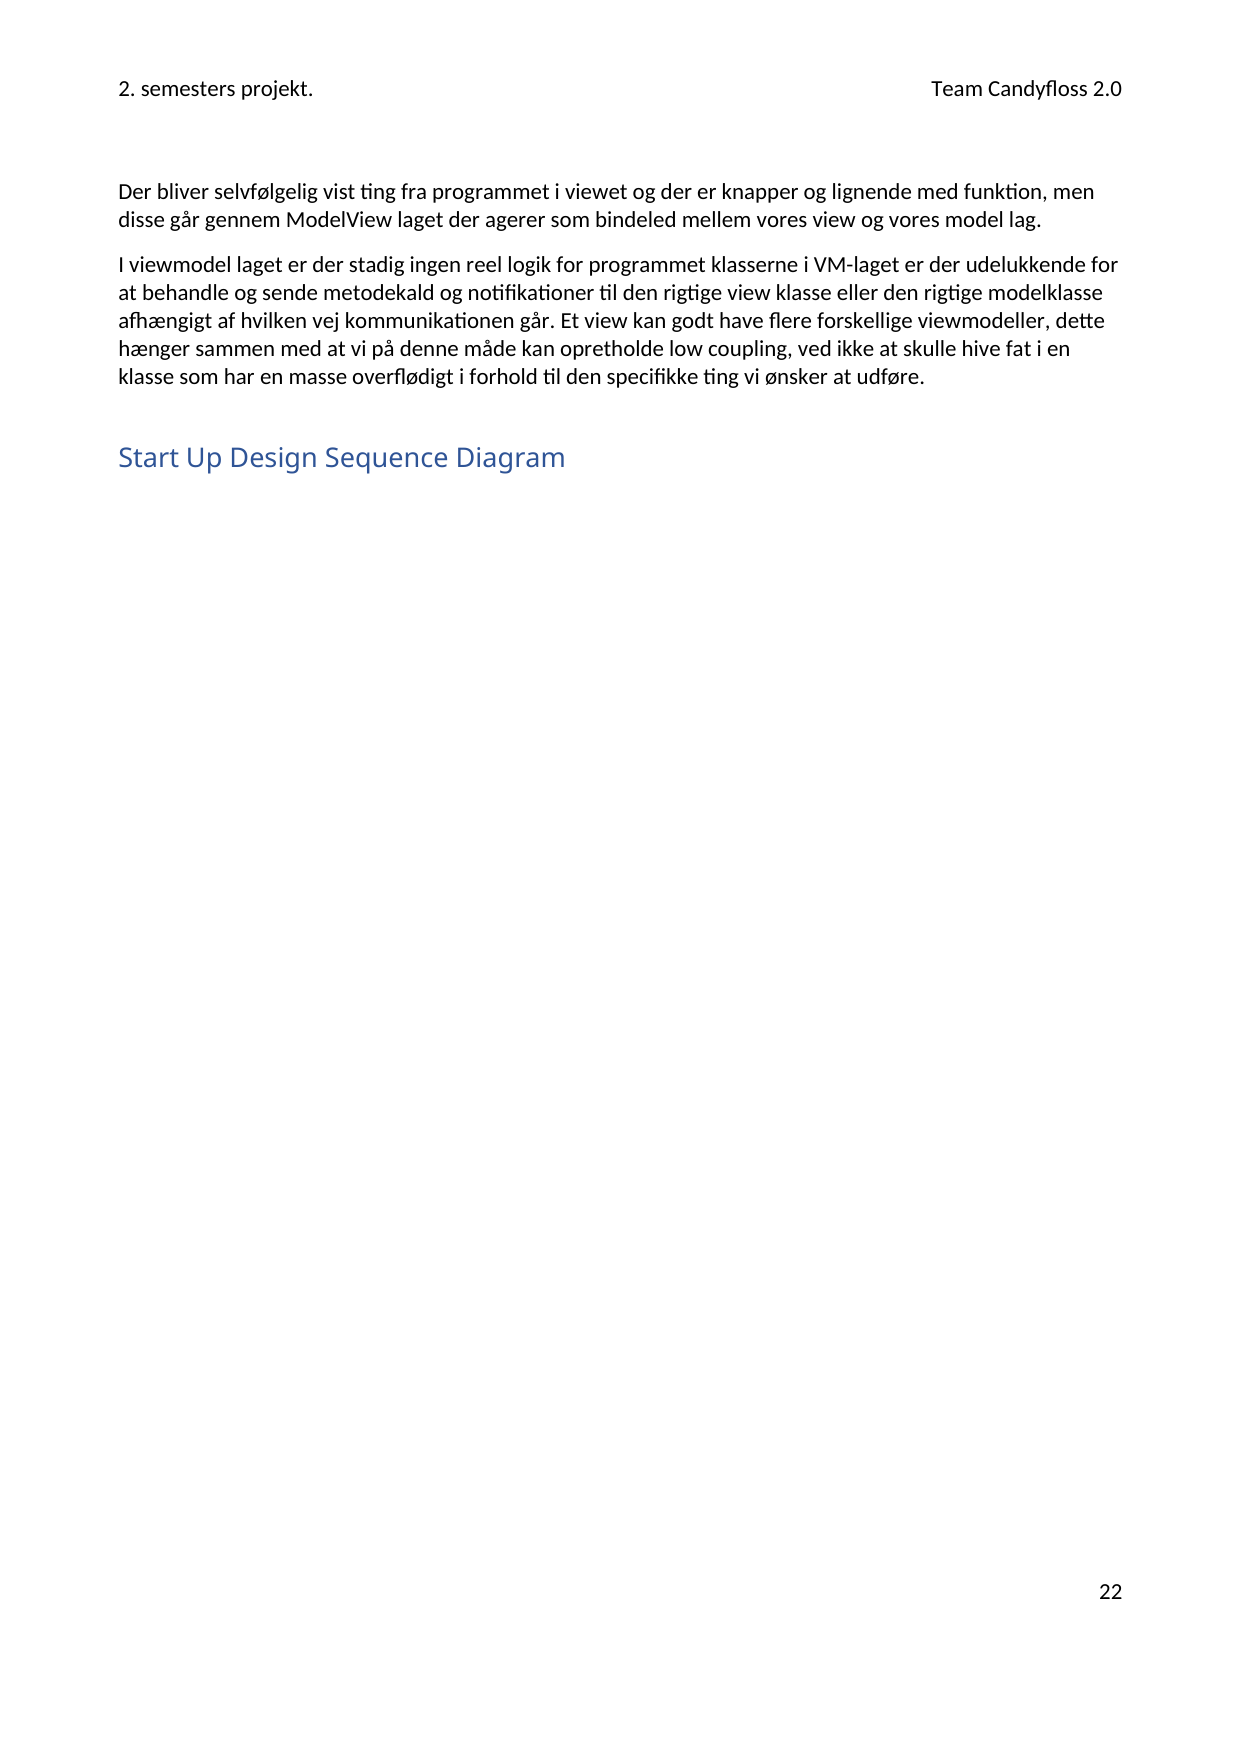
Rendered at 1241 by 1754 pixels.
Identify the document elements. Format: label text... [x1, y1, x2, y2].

text Der bliver selvfølgelig vist ting fra programmet i viewet og der er knapper og lignende med funktion, men disse går gennem ModelView laget der agerer som bindeled mellem vores view og vores model lag. [118, 177, 1122, 233]
text I viewmodel laget er der stadig ingen reel logik for programmet klasserne i VM-laget er der udelukkende for at behandle og sende metodekald og notifikationer til den rigtige view klasse eller den rigtige modelklasse afhængigt af hvilken vej kommunikationen går. Et view kan godt have flere forskellige viewmodeller, dette hænger sammen med at vi på denne måde kan opretholde low coupling, ved ikke at skulle hive fat i en klasse som har en masse overflødigt i forhold til den specifikke ting vi ønsker at udføre. [118, 250, 1122, 418]
subtitle Start Up Design Sequence Diagram [118, 439, 1122, 476]
